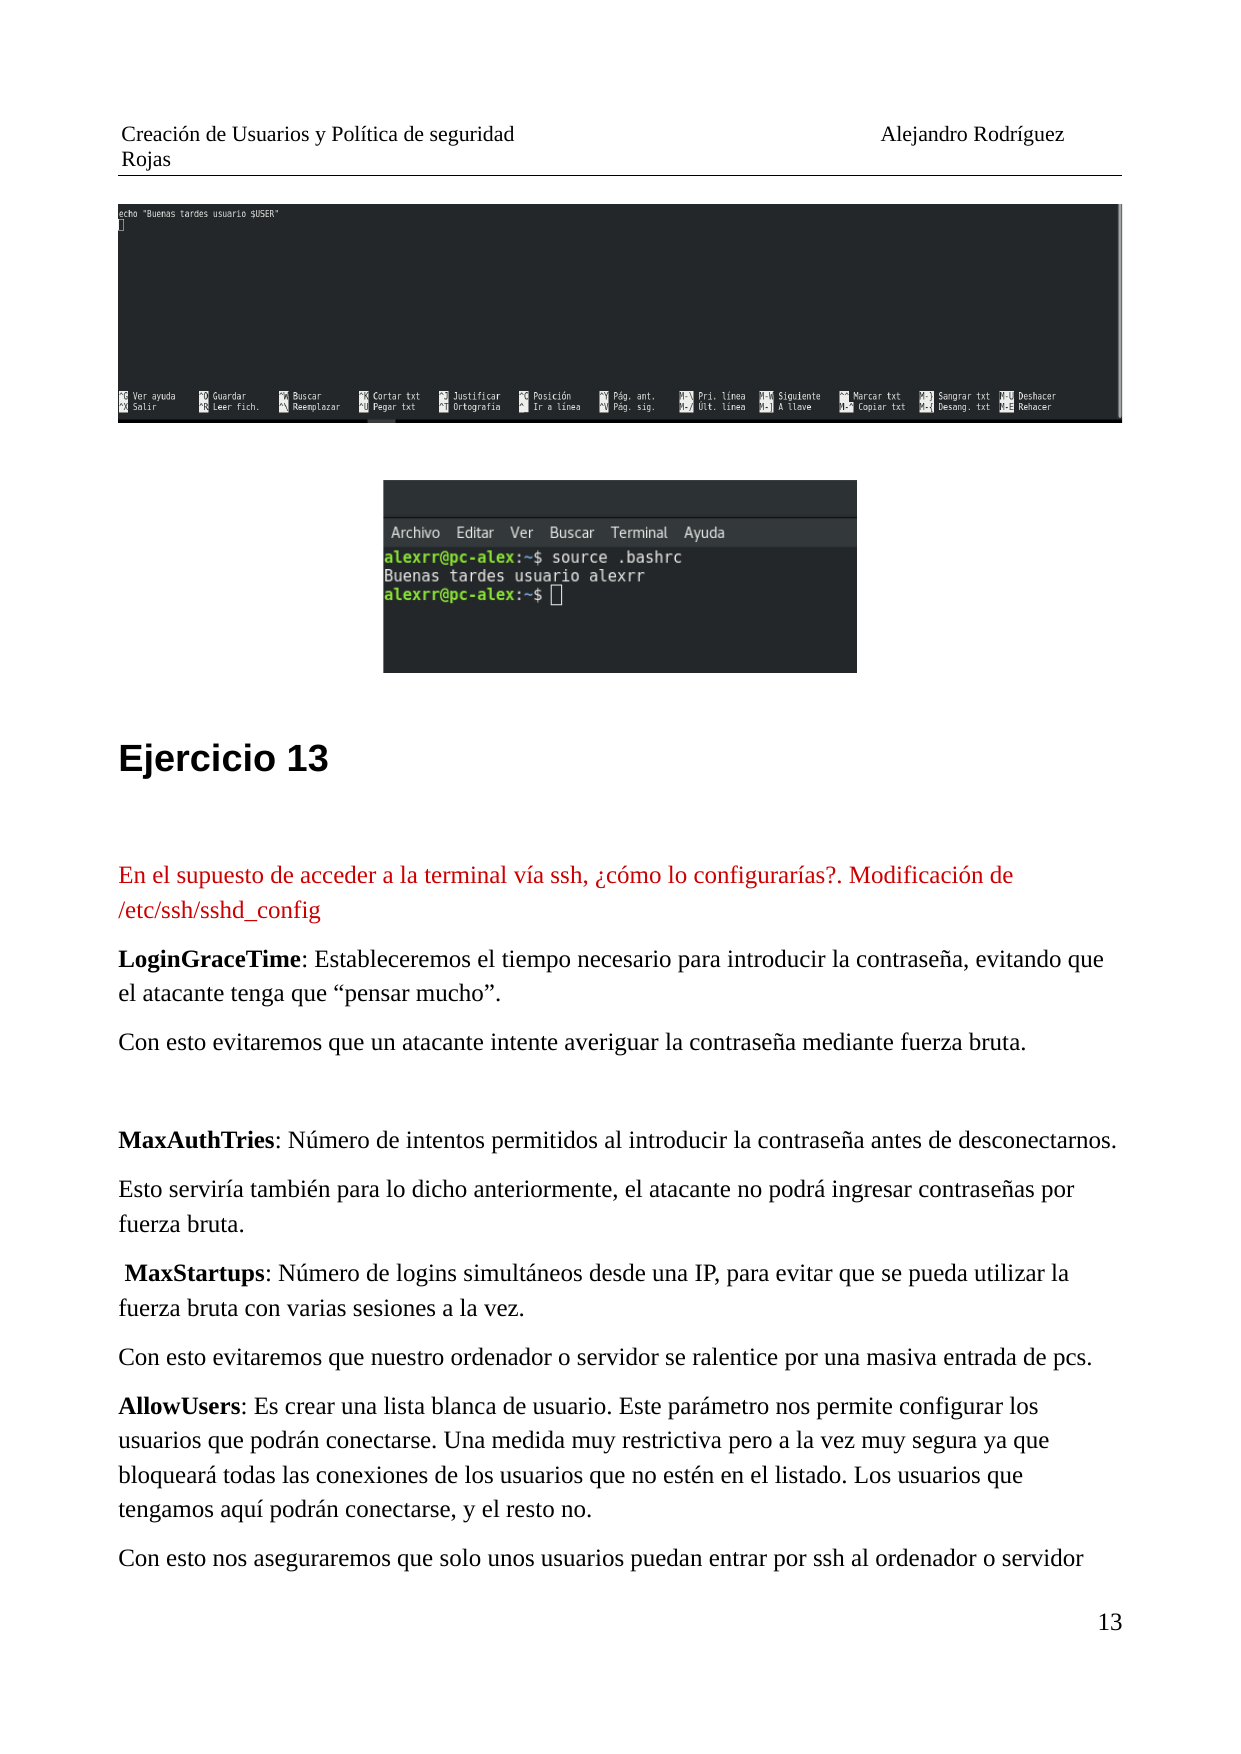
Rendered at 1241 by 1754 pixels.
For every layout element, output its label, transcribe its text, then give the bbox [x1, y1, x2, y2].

text Con esto evitaremos que un atacante intente averiguar la contraseña mediante fuerza bruta. [118, 1027, 1122, 1056]
picture [118, 377, 1123, 423]
text Con esto evitaremos que nuestro ordenador o servidor se ralentice por una masiva entrada de pcs. [118, 1342, 1122, 1370]
text AllowUsers: Es crear una lista blanca de usuario. Este parámetro nos permite configurar los usuarios que podrán conectarse. Una medida muy restrictiva pero a la vez muy segura ya que bloqueará todas las conexiones de los usuarios que no estén en el listado. Los usuarios que tengamos aquí podrán conectarse, y el resto no. [118, 1391, 1122, 1523]
subtitle Ejercicio 13 [118, 736, 1122, 779]
text Esto serviría también para lo dicho anteriormente, el atacante no podrá ingresar contraseñas por fuerza bruta. [118, 1174, 1122, 1238]
text MaxStartups: Número de logins simultáneos desde una IP, para evitar que se pueda utilizar la fuerza bruta con varias sesiones a la vez. [118, 1258, 1122, 1321]
text MaxAuthTries: Número de intentos permitidos al introducir la contraseña antes de desconectarnos. [118, 1126, 1122, 1154]
text En el supuesto de acceder a la terminal vía ssh, ¿cómo lo configurarías?. Modificación de /etc/ssh/sshd_config [118, 860, 1122, 923]
text Con esto nos aseguraremos que solo unos usuarios puedan entrar por ssh al ordenador o servidor [118, 1543, 1122, 1572]
text LoginGraceTime: Estableceremos el tiempo necesario para introducir la contraseña, evitando que el atacante tenga que “pensar mucho”. [118, 944, 1122, 1007]
